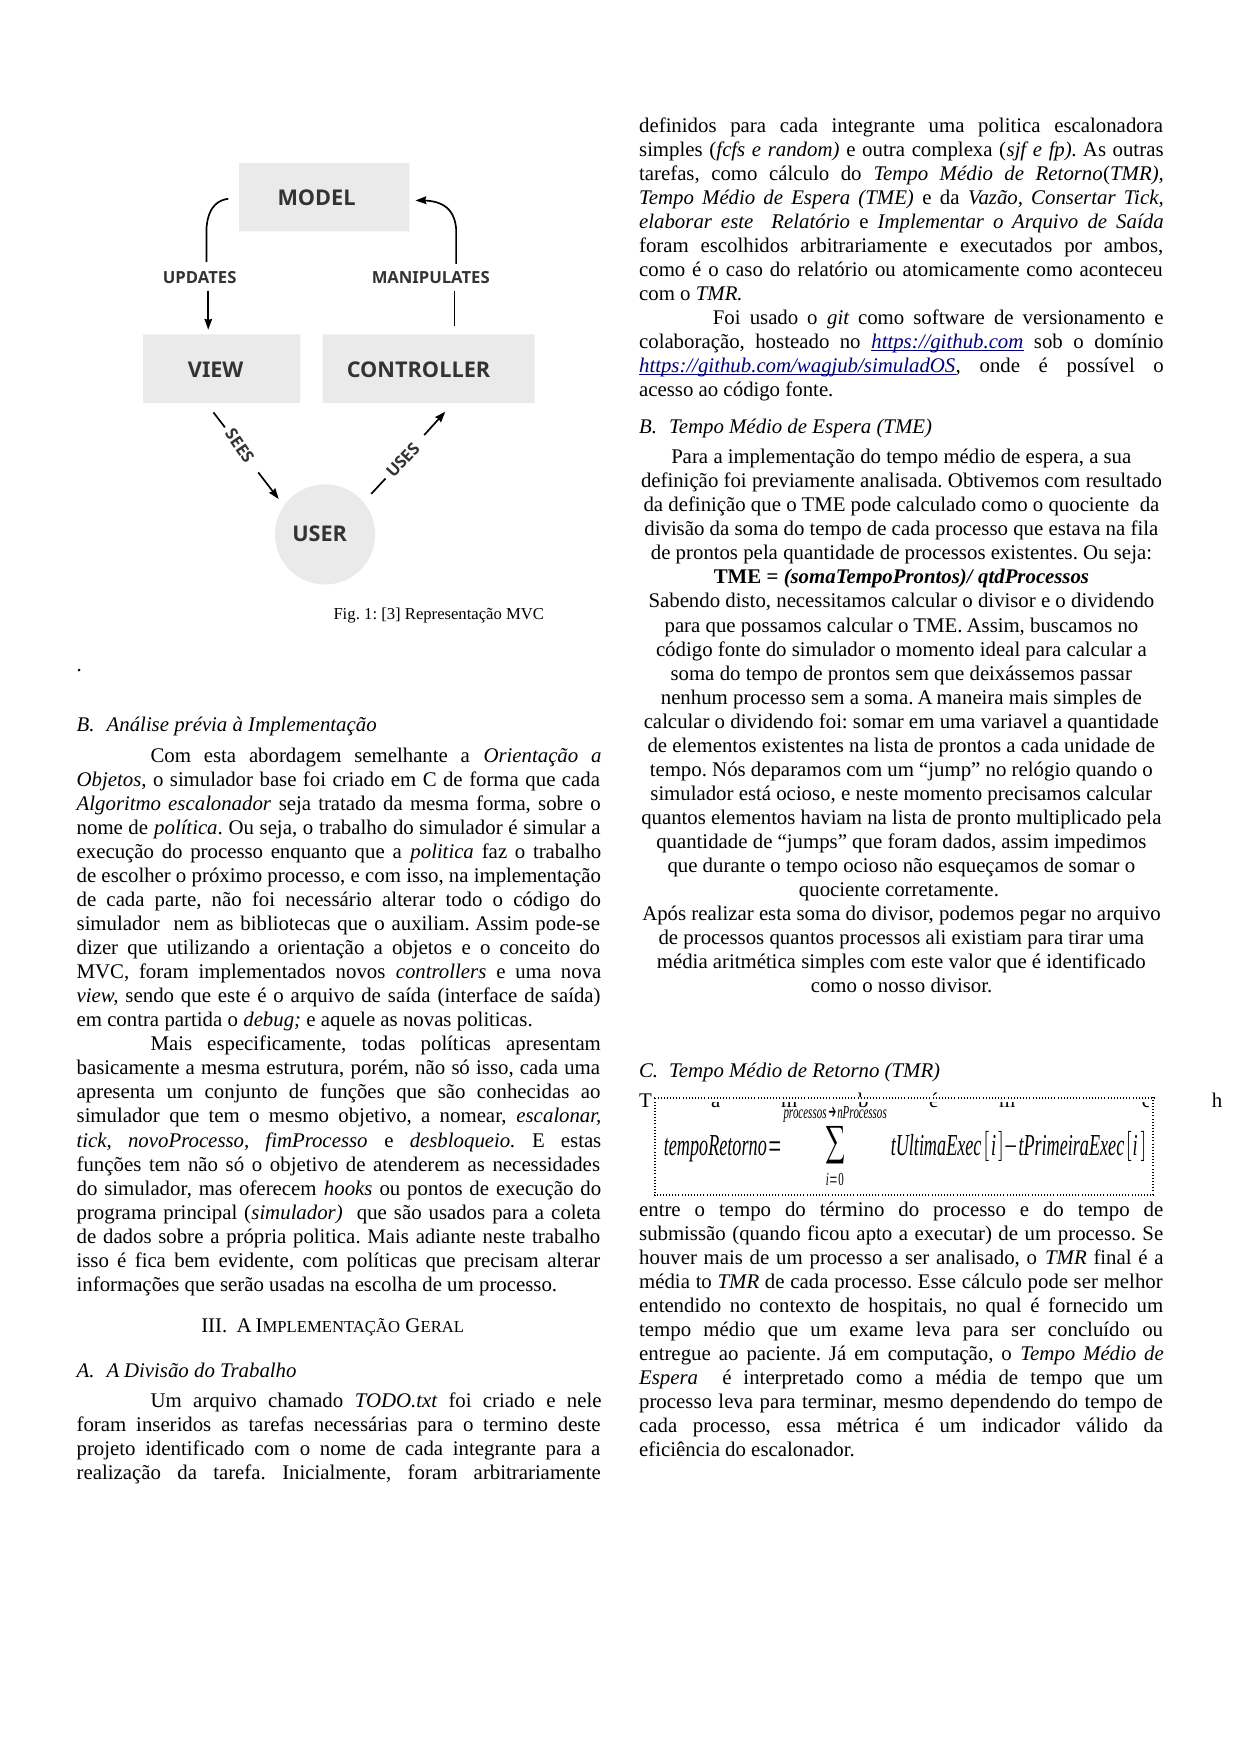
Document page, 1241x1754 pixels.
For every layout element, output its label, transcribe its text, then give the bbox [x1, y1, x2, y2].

text Foi usado o git como software de versionamento e colaboração, hosteado no https://github.com sob o domínio https://github.com/wagjub/simuladOS, onde é possível o acesso ao código fonte. [639, 305, 1164, 401]
text Um arquivo chamado TODO.txt foi criado e nele foram inseridos as tarefas necessárias para o termino deste projeto identificado com o nome de cada integrante para a realização da tarefa. Inicialmente, foram arbitrariamente [76, 1388, 601, 1484]
subtitle Tempo Médio de Espera (TME) [639, 414, 1164, 438]
subtitle A Divisão do Trabalho [76, 1357, 601, 1382]
subtitle A Implementação Geral [76, 1313, 601, 1337]
text Com esta abordagem semelhante a Orientação a Objetos, o simulador base foi criado em C de forma que cada Algoritmo escalonador seja tratado da mesma forma, sobre o nome de política. Ou seja, o trabalho do simulador é simular a execução do processo enquanto que a politica faz o trabalho de escolher o próximo processo, e com isso, na implementação de cada parte, não foi necessário alterar todo o código do simulador nem as bibliotecas que o auxiliam. Assim pode-se dizer que utilizando a orientação a objetos e o conceito do MVC, foram implementados novos controllers e uma nova view, sendo que este é o arquivo de saída (interface de saída) em contra partida o debug; e aquele as novas politicas. [76, 742, 601, 1031]
text Após realizar esta soma do divisor, podemos pegar no arquivo de processos quantos processos ali existiam para tirar uma média aritmética simples com este valor que é identificado como o nosso divisor. [639, 901, 1164, 997]
text definidos para cada integrante uma politica escalonadora simples (fcfs e random) e outra complexa (sjf e fp). As outras tarefas, como cálculo do Tempo Médio de Retorno(TMR), Tempo Médio de Espera (TME) e da Vazão, Consertar Tick, elaborar este Relatório e Implementar o Arquivo de Saída foram escolhidos arbitrariamente e executados por ambos, como é o caso do relatório ou atomicamente como aconteceu com o TMR. [639, 112, 1164, 305]
text Sabendo disto, necessitamos calcular o divisor e o dividendo para que possamos calcular o TME. Assim, buscamos no código fonte do simulador o momento ideal para calcular a soma do tempo de prontos sem que deixássemos passar nenhum processo sem a soma. A maneira mais simples de calcular o dividendo foi: somar em uma variavel a quantidade de elementos existentes na lista de prontos a cada unidade de tempo. Nós deparamos com um “jump” no relógio quando o simulador está ocioso, e neste momento precisamos calcular quantos elementos haviam na lista de pronto multiplicado pela quantidade de “jumps” que foram dados, assim impedimos que durante o tempo ocioso não esqueçamos de somar o quociente corretamente. [639, 588, 1164, 901]
text Para a implementação do tempo médio de espera, a sua definição foi previamente analisada. Obtivemos com resultado da definição que o TME pode calculado como o quociente da divisão da soma do tempo de cada processo que estava na fila de prontos pela quantidade de processos existentes. Ou seja: TME = (somaTempoProntos)/ qtdProcessos [639, 444, 1164, 588]
list Fig. 1: [3] Representação MVC [130, 121, 548, 623]
subtitle Análise prévia à Implementação [76, 712, 601, 736]
text . [76, 112, 601, 676]
subtitle Tempo Médio de Retorno (TMR) [639, 1058, 1164, 1082]
text Mais especificamente, todas políticas apresentam basicamente a mesma estrutura, porém, não só isso, cada uma apresenta um conjunto de funções que são conhecidas ao simulador que tem o mesmo objetivo, a nomear, escalonar, tick, novoProcesso, fimProcesso e desbloqueio. E estas funções tem não só o objetivo de atenderem as necessidades do simulador, mas oferecem hooks ou pontos de execução do programa principal (simulador) que são usados para a coleta de dados sobre a própria politica. Mais adiante neste trabalho isso é fica bem evidente, com políticas que precisam alterar informações que serão usadas na escolha de um processo. [76, 1031, 601, 1296]
text Também chamado de TurnArount Time (TAT) é a diferença entre o tempo do término do processo e do tempo de submissão (quando ficou apto a executar) de um processo. Se houver mais de um processo a ser analisado, o TMR final é a média to TMR de cada processo. Esse cálculo pode ser melhor entendido no contexto de hospitais, no qual é fornecido um tempo médio que um exame leva para ser concluído ou entregue ao paciente. Já em computação, o Tempo Médio de Espera é interpretado como a média de tempo que um processo leva para terminar, mesmo dependendo do tempo de cada processo, essa métrica é um indicador válido da eficiência do escalonador. [639, 1088, 1164, 1461]
